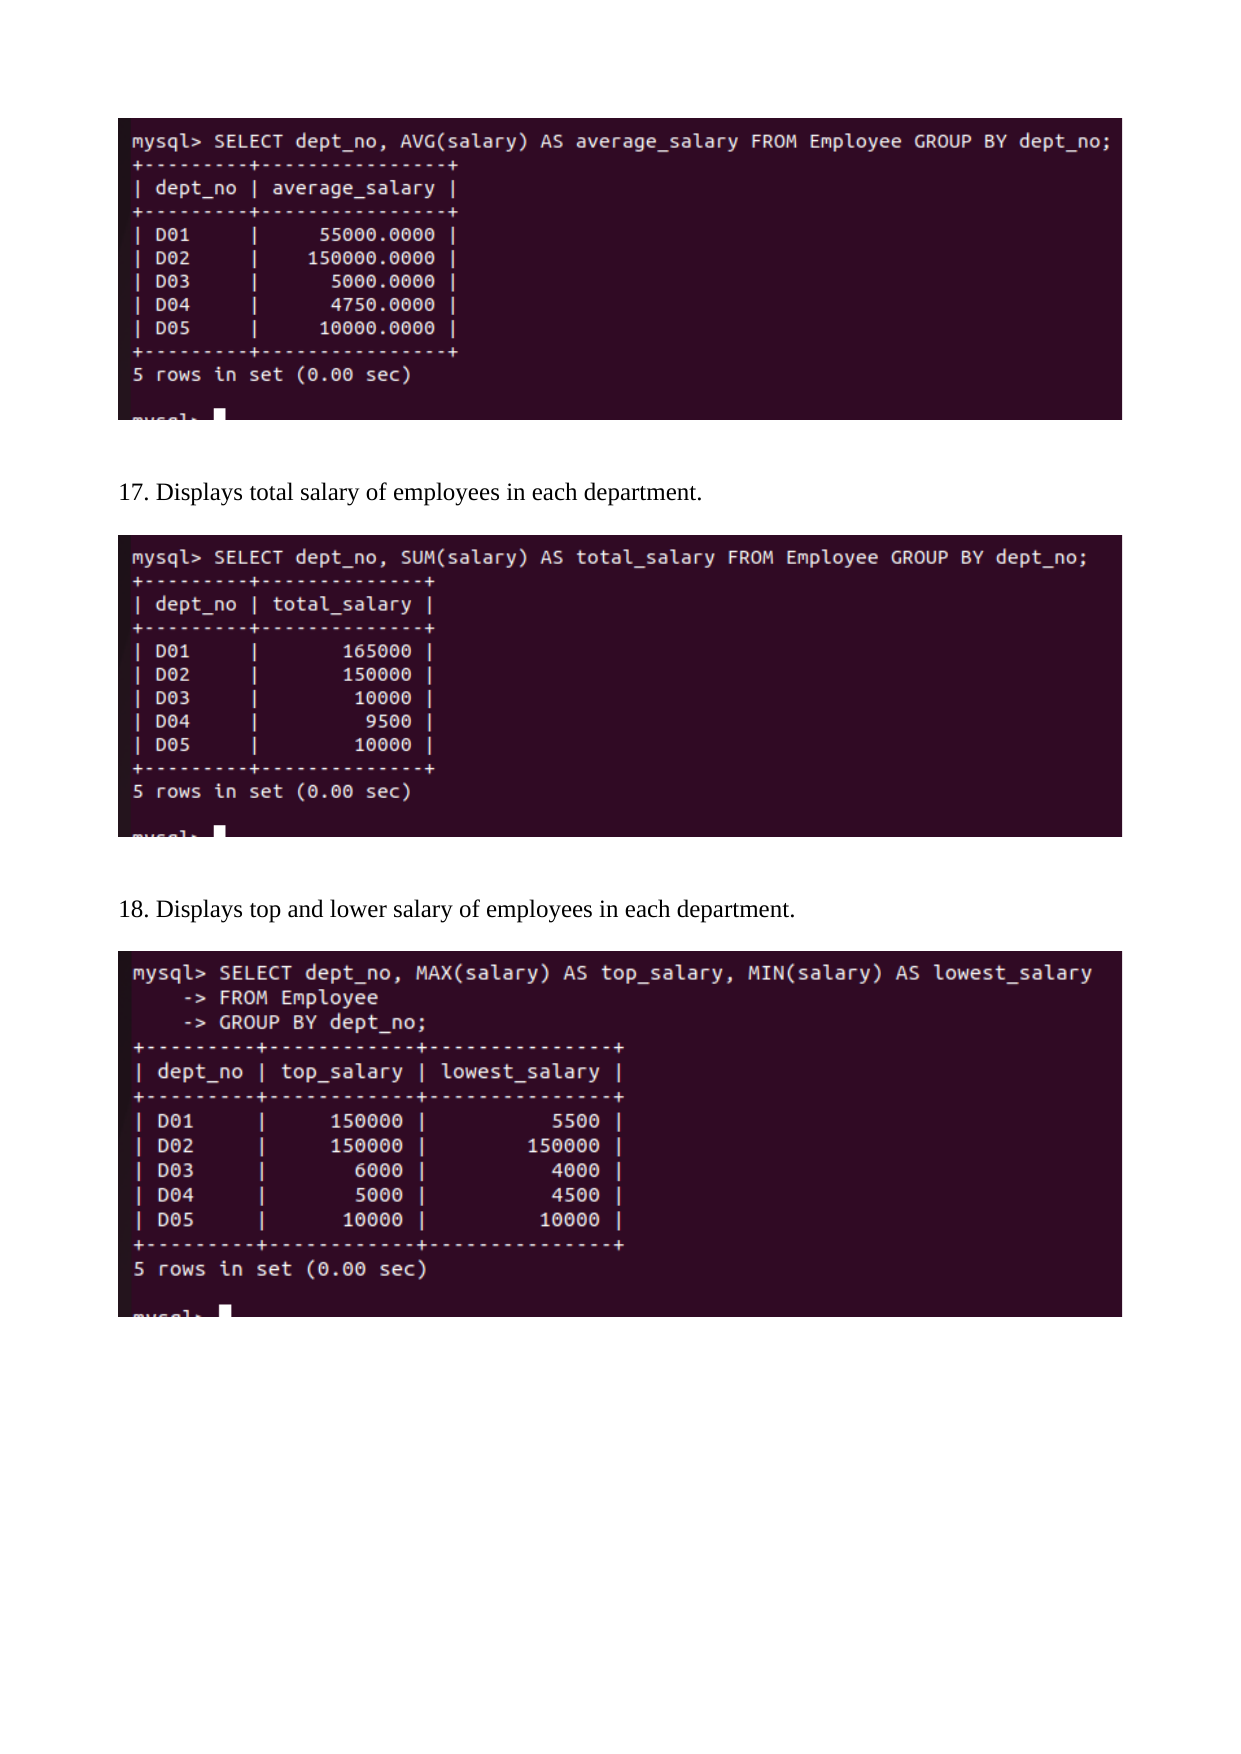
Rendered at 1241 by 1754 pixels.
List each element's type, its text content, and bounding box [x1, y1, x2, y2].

picture [118, 951, 1123, 1317]
text 18. Displays top and lower salary of employees in each department. [118, 894, 1122, 923]
picture [118, 118, 1123, 420]
text 17. Displays total salary of employees in each department. [118, 477, 1122, 506]
picture [118, 535, 1123, 837]
